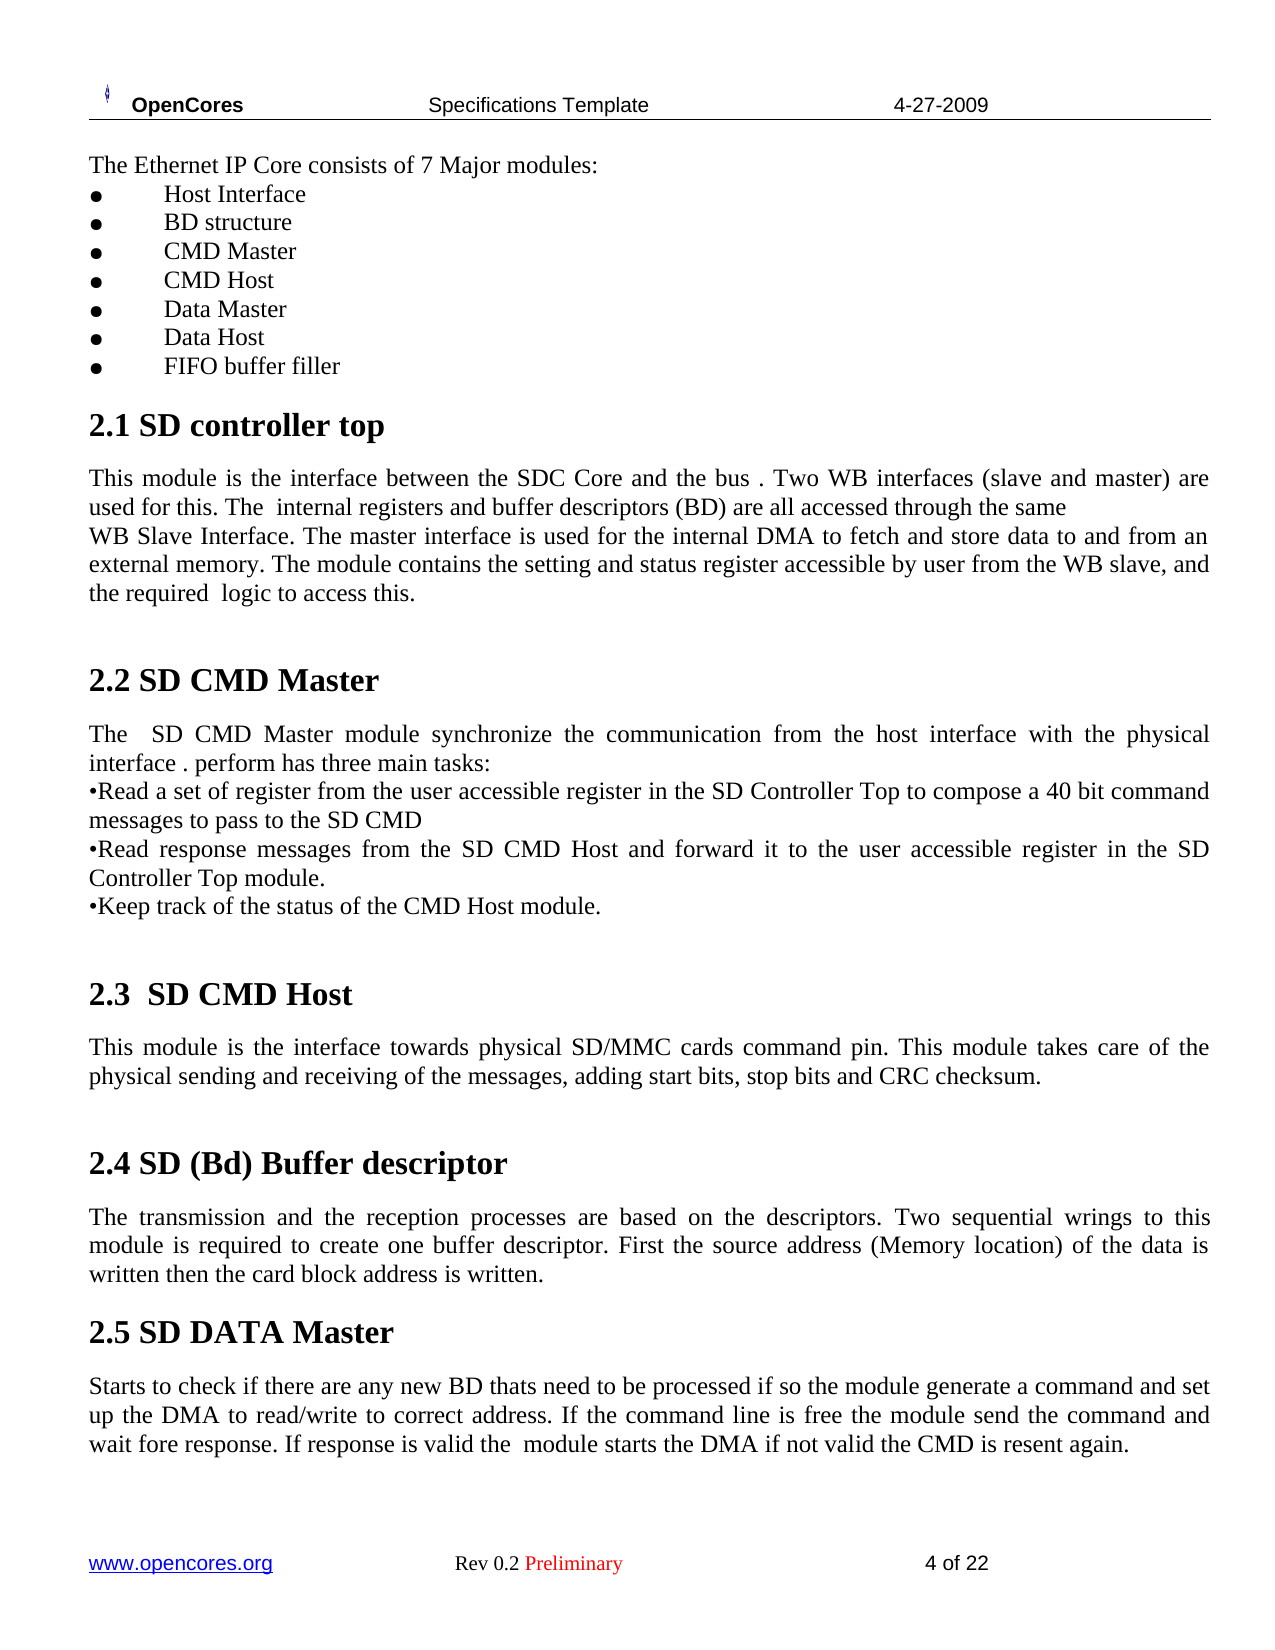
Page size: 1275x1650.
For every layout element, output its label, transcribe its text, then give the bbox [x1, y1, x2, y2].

text This module is the interface between the SDC Core and the bus . Two WB interfaces (slave and master) are used for this. The internal registers and buffer descriptors (BD) are all accessed through the same [89, 463, 1211, 521]
text WB Slave Interface. The master interface is used for the internal DMA to fetch and store data to and from an external memory. The module contains the setting and status register accessible by user from the WB slave, and the required logic to access this. [89, 521, 1211, 607]
text The SD CMD Master module synchronize the communication from the host interface with the physical interface . perform has three main tasks: [89, 719, 1211, 776]
list Host Interface [89, 179, 1211, 207]
subtitle 2.4 SD (Bd) Buffer descriptor [89, 1143, 1211, 1182]
text Starts to check if there are any new BD thats need to be processed if so the module generate a command and set up the DMA to read/write to correct address. If the command line is free the module send the command and wait fore response. If response is valid the module starts the DMA if not valid the CMD is resent again. [89, 1371, 1211, 1457]
list Data Host [89, 322, 1211, 351]
subtitle 2.5 SD DATA Master [89, 1313, 1211, 1351]
text This module is the interface towards physical SD/MMC cards command pin. This module takes care of the physical sending and receiving of the messages, adding start bits, stop bits and CRC checksum. [89, 1032, 1211, 1090]
list BD structure [89, 207, 1211, 236]
subtitle 2.3 SD CMD Host [89, 974, 1211, 1012]
list Data Master [89, 294, 1211, 322]
subtitle 2.1 SD controller top [89, 405, 1211, 443]
list CMD Host [89, 265, 1211, 294]
list FIFO buffer filler [89, 351, 1211, 380]
subtitle 2.2 SD CMD Master [89, 661, 1211, 699]
text The transmission and the reception processes are based on the descriptors. Two sequential wrings to this module is required to create one buffer descriptor. First the source address (Memory location) of the data is written then the card block address is written. [89, 1202, 1211, 1288]
text The Ethernet IP Core consists of 7 Major modules: [89, 150, 1211, 179]
text •Read a set of register from the user accessible register in the SD Controller Top to compose a 40 bit command messages to pass to the SD CMD [89, 776, 1211, 834]
list CMD Master [89, 236, 1211, 265]
text •Read response messages from the SD CMD Host and forward it to the user accessible register in the SD Controller Top module. [89, 834, 1211, 891]
text •Keep track of the status of the CMD Host module. [89, 891, 1211, 920]
